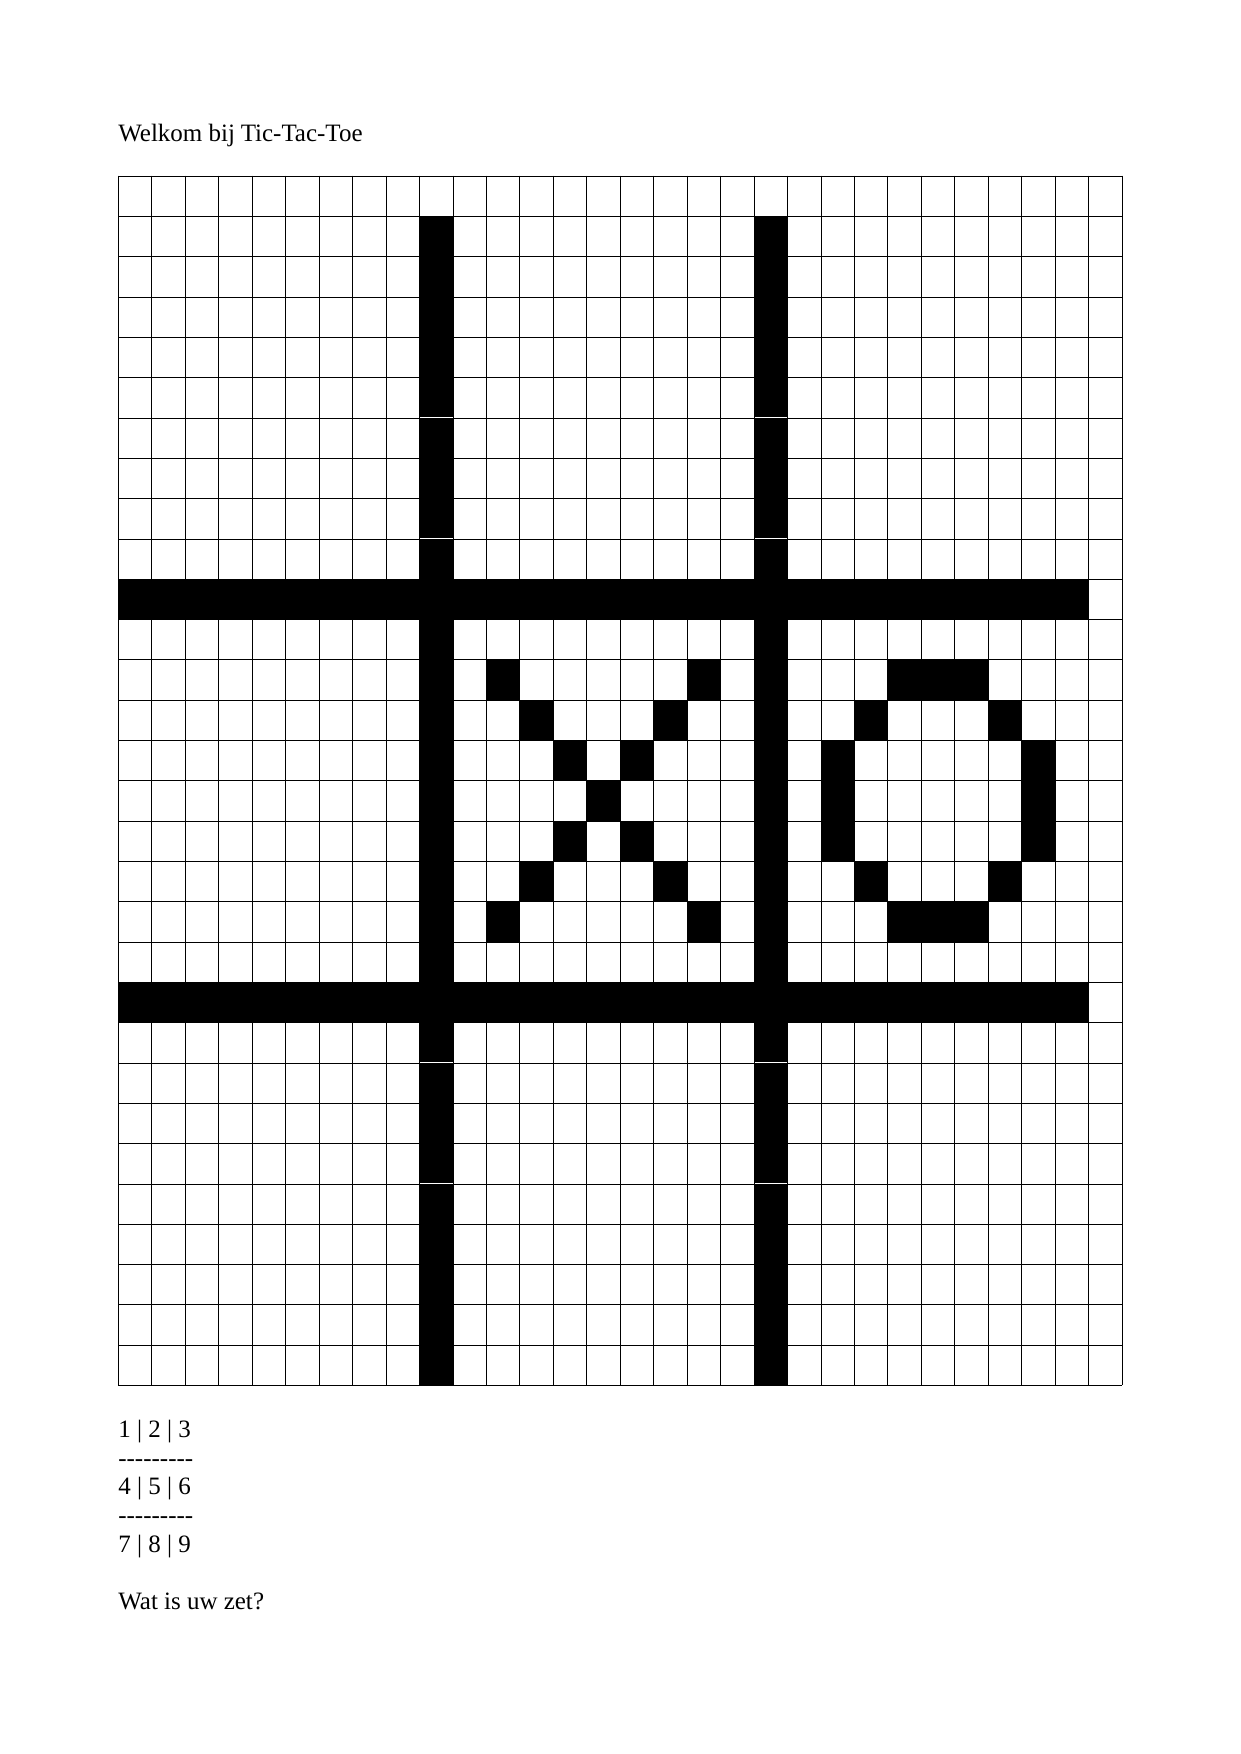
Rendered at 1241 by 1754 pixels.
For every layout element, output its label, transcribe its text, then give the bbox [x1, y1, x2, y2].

table_cell [520, 620, 553, 659]
table_cell [755, 943, 787, 982]
table_cell [1056, 298, 1088, 337]
table_cell [520, 1023, 553, 1062]
table_cell [119, 1064, 151, 1103]
table_cell [755, 459, 787, 498]
table_cell [353, 1225, 386, 1264]
table_cell [186, 983, 218, 1022]
table_cell [152, 781, 185, 821]
table_cell [822, 419, 854, 458]
table_cell [520, 862, 553, 901]
table_cell [387, 580, 419, 619]
table_cell [420, 338, 453, 377]
table_header [152, 177, 185, 216]
table_cell [855, 540, 887, 579]
table_cell [822, 620, 854, 659]
table_cell [989, 1064, 1021, 1103]
table_cell [286, 499, 319, 538]
table_cell [119, 580, 151, 619]
table_cell [554, 1104, 586, 1143]
table_cell [353, 257, 386, 297]
table_cell [253, 378, 285, 417]
table_cell [688, 1104, 720, 1143]
table_cell [1089, 459, 1122, 498]
table_cell [654, 983, 687, 1022]
table_cell [621, 660, 653, 700]
table_cell [822, 701, 854, 740]
text 4 | 5 | 6 [118, 1471, 1122, 1500]
table_header [721, 177, 754, 216]
table_cell [1056, 499, 1088, 538]
table_cell [1022, 1305, 1055, 1345]
table_cell [219, 338, 252, 377]
table_cell [487, 822, 519, 861]
table_cell [487, 943, 519, 982]
table_cell [253, 338, 285, 377]
table_cell [186, 1185, 218, 1224]
table_cell [822, 862, 854, 901]
table_cell [621, 741, 653, 780]
table_cell [955, 902, 988, 942]
table_cell [989, 781, 1021, 821]
table_cell [119, 741, 151, 780]
table_cell [855, 983, 887, 1022]
table_cell [286, 459, 319, 498]
table_cell [822, 1225, 854, 1264]
table_cell [855, 1225, 887, 1264]
table_cell [654, 1305, 687, 1345]
table_cell [152, 338, 185, 377]
table_cell [186, 781, 218, 821]
table_cell [320, 781, 352, 821]
table_cell [219, 1144, 252, 1183]
table_cell [587, 660, 620, 700]
table_cell [152, 620, 185, 659]
table_cell [420, 1305, 453, 1345]
table_cell [186, 499, 218, 538]
table_cell [587, 620, 620, 659]
table_cell [1089, 1305, 1122, 1345]
table_cell [353, 1023, 386, 1062]
table_cell [520, 781, 553, 821]
table_cell [119, 217, 151, 256]
table_cell [554, 459, 586, 498]
table_cell [688, 459, 720, 498]
table_cell [152, 983, 185, 1022]
table_cell [454, 741, 486, 780]
table_cell [587, 580, 620, 619]
table_cell [119, 822, 151, 861]
table_cell [888, 1185, 921, 1224]
table_cell [286, 822, 319, 861]
table_cell [721, 459, 754, 498]
table_cell [1022, 419, 1055, 458]
table_cell [186, 580, 218, 619]
table_cell [989, 701, 1021, 740]
table_cell [822, 298, 854, 337]
table_cell [989, 620, 1021, 659]
text --------- [118, 1500, 1122, 1529]
table_cell [922, 660, 954, 700]
table_cell [1056, 781, 1088, 821]
table_cell [219, 419, 252, 458]
table_cell [420, 257, 453, 297]
table_cell [520, 217, 553, 256]
table_cell [1089, 943, 1122, 982]
table_cell [955, 499, 988, 538]
table_cell [253, 1225, 285, 1264]
table_cell [353, 741, 386, 780]
table_cell [320, 378, 352, 417]
table_cell [688, 1265, 720, 1304]
table_cell [119, 540, 151, 579]
table_cell [554, 378, 586, 417]
text 1 | 2 | 3 [118, 1414, 1122, 1443]
table_cell [989, 298, 1021, 337]
table_cell [654, 298, 687, 337]
table_cell [1089, 660, 1122, 700]
table_cell [520, 540, 553, 579]
table_cell [688, 419, 720, 458]
table_cell [755, 338, 787, 377]
table_cell [219, 902, 252, 942]
table_cell [888, 1064, 921, 1103]
table_cell [454, 1305, 486, 1345]
table_cell [387, 862, 419, 901]
table_cell [119, 701, 151, 740]
table_cell [721, 660, 754, 700]
table_cell [822, 983, 854, 1022]
table_cell [420, 1144, 453, 1183]
table_cell [955, 1346, 988, 1385]
table_cell [654, 1144, 687, 1183]
table_cell [152, 822, 185, 861]
table_cell [186, 257, 218, 297]
table_cell [219, 983, 252, 1022]
table_cell [888, 499, 921, 538]
table_cell [487, 540, 519, 579]
table_cell [353, 660, 386, 700]
table_cell [186, 1265, 218, 1304]
table_cell [186, 660, 218, 700]
table_cell [855, 298, 887, 337]
table_cell [1089, 701, 1122, 740]
table_cell [989, 257, 1021, 297]
table_cell [1022, 902, 1055, 942]
table_cell [554, 620, 586, 659]
table_cell [654, 1265, 687, 1304]
table_header [1022, 177, 1055, 216]
table_cell [688, 298, 720, 337]
table_cell [822, 741, 854, 780]
table_cell [989, 862, 1021, 901]
table_cell [119, 1185, 151, 1224]
table_cell [119, 620, 151, 659]
table_cell [721, 1265, 754, 1304]
table_cell [1022, 862, 1055, 901]
table_cell [922, 1104, 954, 1143]
table_cell [554, 1185, 586, 1224]
table_cell [353, 378, 386, 417]
table_cell [487, 1265, 519, 1304]
text Wat is uw zet? [118, 1586, 1122, 1615]
table_cell [1056, 741, 1088, 780]
table_cell [253, 540, 285, 579]
table_cell [621, 943, 653, 982]
table_cell [1056, 1023, 1088, 1062]
table_cell [219, 1064, 252, 1103]
table_cell [955, 338, 988, 377]
table_cell [353, 781, 386, 821]
table_cell [487, 499, 519, 538]
table_cell [219, 1225, 252, 1264]
table_cell [119, 862, 151, 901]
table_cell [286, 781, 319, 821]
table_cell [788, 983, 821, 1022]
table_cell [554, 862, 586, 901]
table_cell [253, 1104, 285, 1143]
table_cell [286, 741, 319, 780]
table_cell [822, 943, 854, 982]
table_cell [454, 580, 486, 619]
table_cell [955, 1064, 988, 1103]
table_cell [955, 540, 988, 579]
table_cell [420, 1225, 453, 1264]
table_cell [755, 741, 787, 780]
table_cell [822, 660, 854, 700]
table_cell [454, 983, 486, 1022]
table_cell [755, 499, 787, 538]
table_cell [554, 1064, 586, 1103]
table_cell [855, 1305, 887, 1345]
table_cell [387, 781, 419, 821]
table_cell [989, 378, 1021, 417]
table_cell [721, 338, 754, 377]
table_cell [520, 822, 553, 861]
table_cell [721, 1185, 754, 1224]
table_cell [855, 1144, 887, 1183]
table_cell [353, 459, 386, 498]
table_cell [420, 378, 453, 417]
table_cell [554, 1305, 586, 1345]
table_cell [253, 1185, 285, 1224]
table_cell [286, 1225, 319, 1264]
table_cell [822, 1144, 854, 1183]
table_cell [587, 943, 620, 982]
table_cell [119, 298, 151, 337]
table_cell [989, 1346, 1021, 1385]
table_cell [654, 580, 687, 619]
table_cell [520, 459, 553, 498]
table_cell [587, 257, 620, 297]
table_cell [387, 1185, 419, 1224]
table_header [520, 177, 553, 216]
table_cell [587, 862, 620, 901]
table_cell [219, 660, 252, 700]
table_cell [788, 580, 821, 619]
table_cell [621, 781, 653, 821]
table_cell [320, 540, 352, 579]
table_cell [554, 1023, 586, 1062]
table_cell [587, 741, 620, 780]
table_cell [487, 459, 519, 498]
table_cell [654, 862, 687, 901]
table_cell [989, 660, 1021, 700]
table_cell [420, 1064, 453, 1103]
table_cell [1056, 540, 1088, 579]
table_cell [387, 1064, 419, 1103]
table_cell [587, 1185, 620, 1224]
table_cell [320, 1346, 352, 1385]
table_cell [721, 781, 754, 821]
table_cell [520, 1346, 553, 1385]
table_cell [788, 378, 821, 417]
table_cell [654, 1064, 687, 1103]
table_cell [955, 1305, 988, 1345]
table_cell [119, 338, 151, 377]
table_cell [922, 1064, 954, 1103]
table_cell [654, 499, 687, 538]
table_cell [1089, 1104, 1122, 1143]
table_cell [721, 257, 754, 297]
table_cell [520, 257, 553, 297]
table_cell [152, 1305, 185, 1345]
table_cell [922, 701, 954, 740]
table_cell [955, 862, 988, 901]
table_cell [688, 257, 720, 297]
table_cell [1089, 983, 1122, 1022]
table_header [119, 177, 151, 216]
table_cell [554, 419, 586, 458]
table_cell [420, 419, 453, 458]
table_cell [454, 217, 486, 256]
table_cell [320, 660, 352, 700]
table_cell [152, 1023, 185, 1062]
table_cell [922, 459, 954, 498]
table_cell [353, 1144, 386, 1183]
table_cell [119, 902, 151, 942]
table_cell [755, 1265, 787, 1304]
table_cell [989, 1104, 1021, 1143]
table_cell [487, 298, 519, 337]
table_cell [353, 540, 386, 579]
table_cell [688, 862, 720, 901]
table_cell [152, 943, 185, 982]
table_cell [387, 1225, 419, 1264]
table_cell [219, 943, 252, 982]
table_cell [320, 499, 352, 538]
table_cell [286, 902, 319, 942]
table_cell [955, 1144, 988, 1183]
table_header [788, 177, 821, 216]
table_cell [621, 257, 653, 297]
table_cell [286, 419, 319, 458]
table_cell [989, 943, 1021, 982]
table_cell [755, 1225, 787, 1264]
table_cell [554, 298, 586, 337]
table_cell [587, 1023, 620, 1062]
table_cell [1022, 1346, 1055, 1385]
table_cell [888, 943, 921, 982]
table_cell [152, 499, 185, 538]
table_cell [420, 781, 453, 821]
table_cell [286, 660, 319, 700]
table_cell [587, 1064, 620, 1103]
table_cell [955, 257, 988, 297]
table_cell [387, 1104, 419, 1143]
table_cell [387, 499, 419, 538]
table_cell [822, 822, 854, 861]
table_cell [286, 1305, 319, 1345]
table_cell [353, 580, 386, 619]
table_cell [587, 902, 620, 942]
table_cell [621, 459, 653, 498]
table_cell [955, 419, 988, 458]
table_cell [1056, 983, 1088, 1022]
table_cell [721, 419, 754, 458]
table_cell [755, 983, 787, 1022]
table_cell [688, 741, 720, 780]
table_cell [822, 1346, 854, 1385]
table_cell [286, 1104, 319, 1143]
table_cell [286, 862, 319, 901]
table_cell [152, 217, 185, 256]
table_cell [922, 983, 954, 1022]
table_cell [788, 1346, 821, 1385]
table_cell [1056, 1144, 1088, 1183]
table_cell [621, 1346, 653, 1385]
table_cell [721, 741, 754, 780]
table_cell [219, 1104, 252, 1143]
table_cell [1056, 1064, 1088, 1103]
table_cell [955, 217, 988, 256]
table_cell [1022, 1185, 1055, 1224]
table_cell [253, 217, 285, 256]
table_cell [955, 298, 988, 337]
table_cell [1022, 943, 1055, 982]
table_cell [755, 580, 787, 619]
table_cell [152, 1265, 185, 1304]
table_cell [755, 1104, 787, 1143]
table_cell [286, 1023, 319, 1062]
table_cell [621, 1064, 653, 1103]
table_cell [286, 701, 319, 740]
table_cell [1022, 1265, 1055, 1304]
table_cell [888, 338, 921, 377]
table_cell [955, 1265, 988, 1304]
table_cell [454, 1064, 486, 1103]
table_cell [721, 943, 754, 982]
table_cell [186, 540, 218, 579]
table_cell [1022, 1144, 1055, 1183]
table_cell [788, 1265, 821, 1304]
table_cell [755, 1064, 787, 1103]
table_cell [1089, 1225, 1122, 1264]
table_cell [320, 419, 352, 458]
table_cell [688, 338, 720, 377]
table_cell [454, 419, 486, 458]
table_cell [320, 338, 352, 377]
table_cell [387, 338, 419, 377]
table_cell [888, 822, 921, 861]
table_cell [253, 781, 285, 821]
table_cell [1022, 781, 1055, 821]
table_cell [721, 298, 754, 337]
table_cell [119, 419, 151, 458]
table_cell [119, 1023, 151, 1062]
table_cell [621, 1023, 653, 1062]
table_cell [387, 701, 419, 740]
table_cell [320, 620, 352, 659]
table_cell [520, 660, 553, 700]
table_cell [955, 378, 988, 417]
table_cell [186, 1144, 218, 1183]
table_cell [219, 1185, 252, 1224]
table_cell [487, 660, 519, 700]
table_cell [888, 741, 921, 780]
table_cell [755, 620, 787, 659]
table_cell [922, 1225, 954, 1264]
table_cell [353, 499, 386, 538]
table_cell [219, 741, 252, 780]
table_cell [320, 1185, 352, 1224]
table_cell [755, 378, 787, 417]
table_cell [855, 217, 887, 256]
table_cell [922, 1185, 954, 1224]
table_cell [219, 620, 252, 659]
table_cell [755, 701, 787, 740]
table_cell [587, 540, 620, 579]
table_cell [520, 983, 553, 1022]
table_cell [186, 701, 218, 740]
table_cell [755, 822, 787, 861]
table_cell [922, 540, 954, 579]
table_cell [888, 1265, 921, 1304]
table_cell [320, 943, 352, 982]
table_cell [219, 1023, 252, 1062]
table_cell [822, 1305, 854, 1345]
table_cell [855, 1064, 887, 1103]
table_cell [922, 620, 954, 659]
table_cell [1056, 620, 1088, 659]
table_cell [152, 540, 185, 579]
table_cell [353, 1064, 386, 1103]
table_cell [1089, 1023, 1122, 1062]
table_cell [788, 660, 821, 700]
table_header [822, 177, 854, 216]
table_cell [152, 1225, 185, 1264]
table_cell [1022, 620, 1055, 659]
table_cell [788, 540, 821, 579]
table_cell [621, 1305, 653, 1345]
table_cell [253, 419, 285, 458]
table_cell [286, 620, 319, 659]
table_cell [454, 540, 486, 579]
table_cell [219, 1346, 252, 1385]
table_cell [487, 1346, 519, 1385]
table_cell [688, 1305, 720, 1345]
table_cell [855, 257, 887, 297]
table_cell [487, 1144, 519, 1183]
table_cell [654, 217, 687, 256]
table_cell [721, 1064, 754, 1103]
table_cell [152, 298, 185, 337]
table_cell [186, 1305, 218, 1345]
table_cell [152, 1064, 185, 1103]
table_header [353, 177, 386, 216]
table_cell [688, 822, 720, 861]
table_cell [822, 1185, 854, 1224]
table_cell [587, 217, 620, 256]
table_cell [1089, 862, 1122, 901]
table_cell [955, 1104, 988, 1143]
table_header [320, 177, 352, 216]
table_cell [587, 1144, 620, 1183]
table_cell [989, 822, 1021, 861]
table_cell [219, 540, 252, 579]
table_cell [320, 1023, 352, 1062]
table_cell [621, 1225, 653, 1264]
table_cell [119, 1305, 151, 1345]
table_cell [152, 862, 185, 901]
table_cell [621, 862, 653, 901]
table_cell [654, 620, 687, 659]
table_cell [788, 1225, 821, 1264]
table_cell [420, 701, 453, 740]
table_cell [721, 1023, 754, 1062]
table_cell [454, 1225, 486, 1264]
table_cell [387, 378, 419, 417]
table_cell [186, 862, 218, 901]
table_cell [788, 822, 821, 861]
table_cell [1022, 499, 1055, 538]
table_cell [888, 660, 921, 700]
table_cell [989, 338, 1021, 377]
table_cell [219, 378, 252, 417]
table_cell [554, 781, 586, 821]
table_cell [554, 257, 586, 297]
table_header [387, 177, 419, 216]
table_cell [454, 902, 486, 942]
table_cell [621, 540, 653, 579]
table_cell [688, 701, 720, 740]
table_cell [587, 1104, 620, 1143]
table_cell [487, 338, 519, 377]
table_cell [1089, 1144, 1122, 1183]
table_cell [922, 378, 954, 417]
table_cell [688, 378, 720, 417]
table_cell [487, 580, 519, 619]
table_cell [286, 1346, 319, 1385]
table_cell [788, 1023, 821, 1062]
table_cell [320, 1064, 352, 1103]
table_cell [387, 298, 419, 337]
table_cell [621, 902, 653, 942]
table_cell [955, 741, 988, 780]
table_cell [219, 1265, 252, 1304]
table_cell [587, 701, 620, 740]
table_cell [922, 257, 954, 297]
table_header [1056, 177, 1088, 216]
table_cell [955, 822, 988, 861]
table_cell [454, 701, 486, 740]
table_cell [1022, 338, 1055, 377]
table_cell [387, 1346, 419, 1385]
table_cell [454, 1104, 486, 1143]
table_cell [420, 459, 453, 498]
table_cell [788, 1144, 821, 1183]
table_cell [888, 701, 921, 740]
table_cell [955, 781, 988, 821]
table_cell [119, 660, 151, 700]
table_cell [1056, 822, 1088, 861]
table_cell [253, 459, 285, 498]
table_cell [420, 620, 453, 659]
table_cell [721, 540, 754, 579]
table_cell [855, 1185, 887, 1224]
table_cell [320, 1144, 352, 1183]
table_cell [587, 338, 620, 377]
table_cell [353, 217, 386, 256]
table_cell [320, 580, 352, 619]
table_cell [621, 620, 653, 659]
table_cell [822, 781, 854, 821]
table_cell [420, 741, 453, 780]
table_cell [152, 1185, 185, 1224]
table_cell [186, 217, 218, 256]
table_cell [1022, 257, 1055, 297]
table_cell [855, 822, 887, 861]
table_cell [1089, 1265, 1122, 1304]
table_cell [755, 540, 787, 579]
table_cell [253, 822, 285, 861]
table_header [621, 177, 653, 216]
table_cell [654, 540, 687, 579]
table_cell [855, 419, 887, 458]
table_cell [755, 1023, 787, 1062]
table_cell [1056, 338, 1088, 377]
table_cell [1056, 660, 1088, 700]
table_cell [219, 257, 252, 297]
text 7 | 8 | 9 [118, 1529, 1122, 1558]
table_cell [253, 1023, 285, 1062]
table_cell [755, 1305, 787, 1345]
table_cell [353, 338, 386, 377]
table_cell [554, 1346, 586, 1385]
table_cell [253, 983, 285, 1022]
table_cell [420, 1265, 453, 1304]
table_cell [989, 983, 1021, 1022]
table_cell [955, 620, 988, 659]
table_cell [487, 1064, 519, 1103]
table_cell [152, 419, 185, 458]
table_cell [1089, 620, 1122, 659]
table_cell [487, 1023, 519, 1062]
table_cell [989, 499, 1021, 538]
table_cell [454, 1185, 486, 1224]
table_cell [286, 943, 319, 982]
table_cell [989, 217, 1021, 256]
table_cell [587, 1265, 620, 1304]
table_cell [253, 741, 285, 780]
table_cell [353, 943, 386, 982]
table_cell [654, 257, 687, 297]
table_cell [721, 499, 754, 538]
table_cell [420, 943, 453, 982]
table_cell [520, 1265, 553, 1304]
table_cell [822, 217, 854, 256]
table_cell [621, 419, 653, 458]
table_cell [219, 822, 252, 861]
table_header [922, 177, 954, 216]
table_cell [755, 781, 787, 821]
table_cell [219, 580, 252, 619]
table_cell [152, 257, 185, 297]
table_cell [253, 620, 285, 659]
table_cell [755, 660, 787, 700]
table_header [855, 177, 887, 216]
table_cell [387, 620, 419, 659]
table_cell [888, 983, 921, 1022]
table_cell [621, 580, 653, 619]
table_cell [822, 902, 854, 942]
table_cell [353, 1185, 386, 1224]
table_cell [654, 822, 687, 861]
table_cell [119, 459, 151, 498]
table_cell [788, 741, 821, 780]
table_cell [788, 459, 821, 498]
table_cell [454, 822, 486, 861]
table_cell [487, 701, 519, 740]
table_cell [353, 298, 386, 337]
table_cell [1022, 1023, 1055, 1062]
table_cell [855, 781, 887, 821]
table_cell [688, 217, 720, 256]
table_cell [721, 822, 754, 861]
table_cell [822, 459, 854, 498]
table_header [219, 177, 252, 216]
table_cell [989, 1265, 1021, 1304]
table_cell [320, 983, 352, 1022]
table_cell [520, 701, 553, 740]
table_cell [1089, 338, 1122, 377]
table_cell [487, 419, 519, 458]
table_cell [487, 1305, 519, 1345]
table_cell [587, 822, 620, 861]
table_cell [989, 459, 1021, 498]
table_cell [320, 1104, 352, 1143]
table_cell [454, 781, 486, 821]
table_cell [755, 862, 787, 901]
table_cell [855, 1023, 887, 1062]
table_cell [152, 902, 185, 942]
table_cell [219, 217, 252, 256]
table_cell [788, 862, 821, 901]
table_cell [855, 378, 887, 417]
table_cell [454, 1265, 486, 1304]
table_cell [554, 701, 586, 740]
table_cell [554, 983, 586, 1022]
table_cell [152, 741, 185, 780]
table_cell [420, 217, 453, 256]
table_cell [186, 1064, 218, 1103]
table_cell [1056, 419, 1088, 458]
table_cell [721, 902, 754, 942]
table_cell [454, 298, 486, 337]
table_cell [186, 902, 218, 942]
table_cell [520, 1305, 553, 1345]
table_cell [152, 1346, 185, 1385]
table_cell [621, 822, 653, 861]
table_cell [1056, 1346, 1088, 1385]
table_cell [454, 660, 486, 700]
table_cell [554, 741, 586, 780]
table_cell [855, 620, 887, 659]
table_cell [253, 298, 285, 337]
table_cell [320, 701, 352, 740]
table_cell [1056, 580, 1088, 619]
table_cell [487, 781, 519, 821]
table_cell [922, 943, 954, 982]
table_cell [922, 580, 954, 619]
table_cell [1056, 701, 1088, 740]
table_cell [755, 1185, 787, 1224]
table_cell [922, 1346, 954, 1385]
table_cell [454, 1144, 486, 1183]
table_cell [989, 1185, 1021, 1224]
table_cell [654, 943, 687, 982]
table_cell [621, 217, 653, 256]
table_cell [855, 1265, 887, 1304]
table_cell [621, 298, 653, 337]
table_cell [253, 701, 285, 740]
table_cell [955, 1185, 988, 1224]
table_cell [721, 1346, 754, 1385]
table_cell [1022, 540, 1055, 579]
table_cell [855, 338, 887, 377]
table_cell [454, 257, 486, 297]
table_cell [855, 1104, 887, 1143]
table_cell [1022, 701, 1055, 740]
table_cell [721, 1144, 754, 1183]
table_cell [1089, 741, 1122, 780]
table_cell [520, 580, 553, 619]
table_header [186, 177, 218, 216]
table_cell [621, 499, 653, 538]
table_cell [888, 298, 921, 337]
table_cell [454, 1346, 486, 1385]
table_cell [1089, 902, 1122, 942]
table_cell [152, 580, 185, 619]
table_cell [520, 741, 553, 780]
table_cell [487, 1104, 519, 1143]
table_cell [1089, 580, 1122, 619]
table_cell [755, 419, 787, 458]
table_cell [520, 1225, 553, 1264]
table_cell [487, 902, 519, 942]
table_cell [855, 862, 887, 901]
table_cell [152, 701, 185, 740]
table_cell [219, 701, 252, 740]
table_cell [688, 781, 720, 821]
table_cell [855, 499, 887, 538]
table_cell [888, 1346, 921, 1385]
table_cell [420, 862, 453, 901]
table_cell [520, 338, 553, 377]
table_cell [554, 822, 586, 861]
table_cell [989, 1305, 1021, 1345]
table_cell [420, 1346, 453, 1385]
table_cell [286, 1265, 319, 1304]
table_cell [353, 1265, 386, 1304]
table_cell [320, 741, 352, 780]
table_cell [186, 338, 218, 377]
table_cell [922, 1023, 954, 1062]
table_cell [621, 701, 653, 740]
table_cell [353, 1305, 386, 1345]
table_cell [353, 701, 386, 740]
table_cell [922, 822, 954, 861]
table_cell [922, 298, 954, 337]
table_cell [922, 1305, 954, 1345]
table_cell [654, 378, 687, 417]
table_cell [955, 1023, 988, 1062]
table_cell [654, 1346, 687, 1385]
table_cell [1056, 862, 1088, 901]
table_cell [788, 701, 821, 740]
table_cell [855, 701, 887, 740]
table_cell [855, 902, 887, 942]
table_cell [1089, 540, 1122, 579]
table_cell [387, 741, 419, 780]
table_cell [253, 1305, 285, 1345]
table_cell [621, 1185, 653, 1224]
table_cell [1056, 459, 1088, 498]
table_header [1089, 177, 1122, 216]
table_cell [989, 540, 1021, 579]
table_cell [1056, 1185, 1088, 1224]
table_cell [353, 902, 386, 942]
table_cell [955, 580, 988, 619]
table_cell [554, 540, 586, 579]
table_header [253, 177, 285, 216]
table_cell [721, 580, 754, 619]
table_cell [487, 741, 519, 780]
table_cell [186, 419, 218, 458]
table_cell [420, 1023, 453, 1062]
table_cell [621, 1104, 653, 1143]
table_cell [788, 781, 821, 821]
table_cell [387, 217, 419, 256]
table_cell [420, 1185, 453, 1224]
table_cell [520, 1064, 553, 1103]
table_cell [989, 580, 1021, 619]
table_cell [822, 1265, 854, 1304]
table_cell [554, 1225, 586, 1264]
table_cell [554, 580, 586, 619]
table_cell [253, 1346, 285, 1385]
table_cell [286, 1064, 319, 1103]
table_cell [888, 419, 921, 458]
table_cell [855, 580, 887, 619]
table_cell [487, 1185, 519, 1224]
table_cell [1022, 378, 1055, 417]
table_cell [487, 1225, 519, 1264]
table_cell [888, 862, 921, 901]
table_cell [119, 499, 151, 538]
table_cell [788, 943, 821, 982]
table_cell [654, 701, 687, 740]
table_cell [688, 983, 720, 1022]
table_cell [587, 1346, 620, 1385]
table_cell [1089, 822, 1122, 861]
table_cell [1022, 741, 1055, 780]
table_cell [1056, 1225, 1088, 1264]
table_cell [688, 499, 720, 538]
table_cell [286, 217, 319, 256]
table_cell [922, 741, 954, 780]
table_cell [152, 378, 185, 417]
table_cell [721, 862, 754, 901]
table_cell [1089, 419, 1122, 458]
table_cell [688, 580, 720, 619]
table_cell [1089, 1185, 1122, 1224]
table_cell [286, 1185, 319, 1224]
table_cell [520, 378, 553, 417]
table_cell [454, 943, 486, 982]
table_cell [654, 1225, 687, 1264]
table_cell [888, 378, 921, 417]
table_header [654, 177, 687, 216]
table_cell [286, 378, 319, 417]
table_cell [955, 660, 988, 700]
table_cell [822, 338, 854, 377]
table_cell [855, 660, 887, 700]
table_cell [755, 217, 787, 256]
table_cell [520, 1104, 553, 1143]
table_cell [888, 781, 921, 821]
table_cell [688, 540, 720, 579]
table_cell [387, 1265, 419, 1304]
table_cell [1022, 660, 1055, 700]
table_cell [420, 822, 453, 861]
table_cell [788, 1064, 821, 1103]
table_cell [186, 1104, 218, 1143]
table_cell [420, 983, 453, 1022]
table_cell [688, 620, 720, 659]
table_cell [286, 298, 319, 337]
table_cell [186, 1346, 218, 1385]
table_cell [721, 620, 754, 659]
table_cell [1056, 902, 1088, 942]
table_cell [788, 338, 821, 377]
table_cell [554, 217, 586, 256]
table_cell [755, 1346, 787, 1385]
table_cell [621, 983, 653, 1022]
table_cell [454, 620, 486, 659]
table_cell [688, 1023, 720, 1062]
table_cell [219, 781, 252, 821]
table_cell [520, 499, 553, 538]
table_cell [420, 1104, 453, 1143]
table_cell [1089, 257, 1122, 297]
table_cell [788, 217, 821, 256]
table_cell [855, 459, 887, 498]
table_cell [152, 459, 185, 498]
table_cell [320, 298, 352, 337]
table_cell [822, 378, 854, 417]
table_cell [688, 1225, 720, 1264]
table_cell [587, 298, 620, 337]
table_cell [186, 620, 218, 659]
table_cell [286, 1144, 319, 1183]
table_cell [253, 943, 285, 982]
table_cell [387, 1305, 419, 1345]
table_cell [554, 943, 586, 982]
table_cell [554, 660, 586, 700]
table_cell [353, 822, 386, 861]
table_cell [1056, 257, 1088, 297]
table_cell [152, 1144, 185, 1183]
table_cell [888, 1225, 921, 1264]
table_header [989, 177, 1021, 216]
table_cell [654, 660, 687, 700]
table_cell [654, 419, 687, 458]
table_cell [721, 1305, 754, 1345]
table_cell [186, 741, 218, 780]
table_cell [320, 902, 352, 942]
table_cell [654, 1023, 687, 1062]
table_cell [989, 741, 1021, 780]
table_cell [888, 1023, 921, 1062]
table_cell [520, 1144, 553, 1183]
table_cell [219, 298, 252, 337]
table_cell [822, 580, 854, 619]
table_cell [788, 257, 821, 297]
table_cell [855, 741, 887, 780]
table_cell [1022, 983, 1055, 1022]
table_cell [688, 1064, 720, 1103]
table_cell [119, 1225, 151, 1264]
table_cell [721, 1225, 754, 1264]
table_cell [320, 1305, 352, 1345]
table_cell [755, 902, 787, 942]
table_cell [721, 378, 754, 417]
table_cell [587, 459, 620, 498]
table_cell [387, 540, 419, 579]
table_cell [1089, 1064, 1122, 1103]
table_cell [654, 741, 687, 780]
table_cell [1089, 781, 1122, 821]
table_cell [520, 419, 553, 458]
table_cell [520, 902, 553, 942]
table_cell [922, 499, 954, 538]
table_cell [286, 580, 319, 619]
table_cell [1056, 943, 1088, 982]
text --------- [118, 1443, 1122, 1471]
table_cell [922, 902, 954, 942]
table_cell [219, 499, 252, 538]
table_cell [387, 1144, 419, 1183]
table_cell [253, 1144, 285, 1183]
table_cell [387, 983, 419, 1022]
table_header [587, 177, 620, 216]
table_cell [888, 1305, 921, 1345]
table_header [454, 177, 486, 216]
table_cell [320, 257, 352, 297]
table_cell [654, 1104, 687, 1143]
table_cell [387, 943, 419, 982]
table_cell [219, 862, 252, 901]
table_cell [353, 983, 386, 1022]
table_cell [989, 902, 1021, 942]
table_cell [286, 540, 319, 579]
table_cell [721, 217, 754, 256]
table_cell [922, 862, 954, 901]
table_header [955, 177, 988, 216]
table_cell [955, 943, 988, 982]
table_cell [587, 1305, 620, 1345]
table_cell [822, 1064, 854, 1103]
table_cell [654, 338, 687, 377]
table_cell [420, 902, 453, 942]
table_cell [855, 1346, 887, 1385]
table_cell [755, 1144, 787, 1183]
table_cell [822, 1104, 854, 1143]
table_cell [1022, 1104, 1055, 1143]
table_cell [888, 459, 921, 498]
table_cell [1056, 378, 1088, 417]
table_cell [152, 1104, 185, 1143]
table_cell [654, 1185, 687, 1224]
table_cell [888, 257, 921, 297]
table_cell [186, 298, 218, 337]
table_cell [320, 217, 352, 256]
table_cell [186, 822, 218, 861]
table_cell [219, 459, 252, 498]
table_cell [520, 943, 553, 982]
table_cell [1022, 580, 1055, 619]
table_cell [621, 378, 653, 417]
table_cell [353, 1346, 386, 1385]
table_cell [788, 298, 821, 337]
table_cell [788, 902, 821, 942]
table_cell [755, 298, 787, 337]
table_cell [788, 1185, 821, 1224]
table_cell [822, 499, 854, 538]
table_header [755, 177, 787, 216]
table_cell [955, 1225, 988, 1264]
table_cell [1089, 499, 1122, 538]
table_cell [888, 902, 921, 942]
table_cell [989, 1023, 1021, 1062]
table_cell [1089, 1346, 1122, 1385]
table_cell [253, 499, 285, 538]
table_cell [454, 862, 486, 901]
table_cell [922, 419, 954, 458]
table_cell [654, 459, 687, 498]
table_cell [621, 1265, 653, 1304]
table_cell [587, 983, 620, 1022]
table_cell [253, 580, 285, 619]
table_cell [1022, 1225, 1055, 1264]
table_cell [688, 1144, 720, 1183]
table_header [554, 177, 586, 216]
table_cell [654, 781, 687, 821]
table_cell [1022, 459, 1055, 498]
table_cell [755, 257, 787, 297]
table_cell [1022, 822, 1055, 861]
table_cell [621, 1144, 653, 1183]
table_cell [888, 217, 921, 256]
table_header [420, 177, 453, 216]
table_cell [587, 499, 620, 538]
table_cell [420, 499, 453, 538]
table_cell [286, 257, 319, 297]
table_cell [253, 257, 285, 297]
table_cell [253, 902, 285, 942]
table_cell [420, 580, 453, 619]
table_cell [587, 781, 620, 821]
text Welkom bij Tic-Tac-Toe [118, 118, 1122, 147]
table_cell [320, 822, 352, 861]
table_cell [788, 620, 821, 659]
table_cell [688, 943, 720, 982]
table_cell [1022, 217, 1055, 256]
table_cell [387, 419, 419, 458]
table_cell [955, 701, 988, 740]
table_cell [387, 822, 419, 861]
table_cell [554, 902, 586, 942]
table_cell [888, 1144, 921, 1183]
table_header [688, 177, 720, 216]
table_cell [454, 499, 486, 538]
table_cell [688, 660, 720, 700]
table_cell [922, 781, 954, 821]
table_cell [186, 943, 218, 982]
table_cell [353, 1104, 386, 1143]
table_cell [387, 257, 419, 297]
table_cell [186, 1225, 218, 1264]
table_cell [320, 1225, 352, 1264]
table_cell [119, 257, 151, 297]
table_cell [1022, 298, 1055, 337]
table_cell [788, 1305, 821, 1345]
table_cell [955, 459, 988, 498]
table_cell [955, 983, 988, 1022]
table_cell [1056, 1104, 1088, 1143]
table_cell [119, 1346, 151, 1385]
table_cell [621, 338, 653, 377]
table_cell [487, 983, 519, 1022]
table_cell [554, 1265, 586, 1304]
table_cell [152, 660, 185, 700]
table_cell [186, 459, 218, 498]
table_cell [1056, 217, 1088, 256]
table_cell [888, 1104, 921, 1143]
table_cell [353, 419, 386, 458]
table_cell [320, 1265, 352, 1304]
table_cell [888, 620, 921, 659]
table_cell [286, 983, 319, 1022]
table_cell [688, 1185, 720, 1224]
table_cell [520, 298, 553, 337]
table_header [888, 177, 921, 216]
table_cell [721, 983, 754, 1022]
table_cell [888, 540, 921, 579]
table_cell [320, 459, 352, 498]
table_cell [353, 620, 386, 659]
table_cell [387, 1023, 419, 1062]
table_cell [253, 1064, 285, 1103]
table_cell [487, 862, 519, 901]
table_cell [286, 338, 319, 377]
table_cell [487, 620, 519, 659]
table_cell [989, 1225, 1021, 1264]
table_cell [253, 862, 285, 901]
table_cell [320, 862, 352, 901]
table_cell [253, 660, 285, 700]
table_cell [1022, 1064, 1055, 1103]
table_cell [554, 499, 586, 538]
table_cell [1056, 1265, 1088, 1304]
table_cell [822, 540, 854, 579]
table_cell [554, 338, 586, 377]
table_cell [587, 1225, 620, 1264]
table_cell [1089, 378, 1122, 417]
table_header [487, 177, 519, 216]
table_cell [822, 1023, 854, 1062]
table_cell [186, 1023, 218, 1062]
table_cell [387, 660, 419, 700]
table_cell [788, 499, 821, 538]
table_cell [788, 1104, 821, 1143]
table_cell [487, 217, 519, 256]
table_cell [487, 378, 519, 417]
table_cell [420, 540, 453, 579]
table_cell [454, 378, 486, 417]
table_cell [1089, 217, 1122, 256]
table_cell [454, 1023, 486, 1062]
table_cell [855, 943, 887, 982]
table_cell [219, 1305, 252, 1345]
table_cell [353, 862, 386, 901]
table_cell [119, 1265, 151, 1304]
table_cell [454, 459, 486, 498]
table_cell [989, 419, 1021, 458]
table_cell [454, 338, 486, 377]
table_cell [1056, 1305, 1088, 1345]
table_cell [654, 902, 687, 942]
table_cell [487, 257, 519, 297]
table_cell [520, 1185, 553, 1224]
table_cell [119, 983, 151, 1022]
table_cell [587, 419, 620, 458]
table_cell [888, 580, 921, 619]
table_cell [420, 660, 453, 700]
table_cell [119, 943, 151, 982]
table_cell [387, 902, 419, 942]
table_cell [587, 378, 620, 417]
table_cell [119, 378, 151, 417]
table_cell [119, 781, 151, 821]
table_cell [721, 1104, 754, 1143]
table_header [286, 177, 319, 216]
table_cell [922, 217, 954, 256]
table_cell [688, 1346, 720, 1385]
table_cell [788, 419, 821, 458]
table_cell [119, 1144, 151, 1183]
table_cell [253, 1265, 285, 1304]
table_cell [922, 338, 954, 377]
table_cell [554, 1144, 586, 1183]
table_cell [922, 1265, 954, 1304]
table_cell [721, 701, 754, 740]
table_cell [922, 1144, 954, 1183]
table_cell [1089, 298, 1122, 337]
table_cell [420, 298, 453, 337]
table_cell [186, 378, 218, 417]
table_cell [387, 459, 419, 498]
table_cell [119, 1104, 151, 1143]
table_cell [822, 257, 854, 297]
table_cell [989, 1144, 1021, 1183]
table_cell [688, 902, 720, 942]
